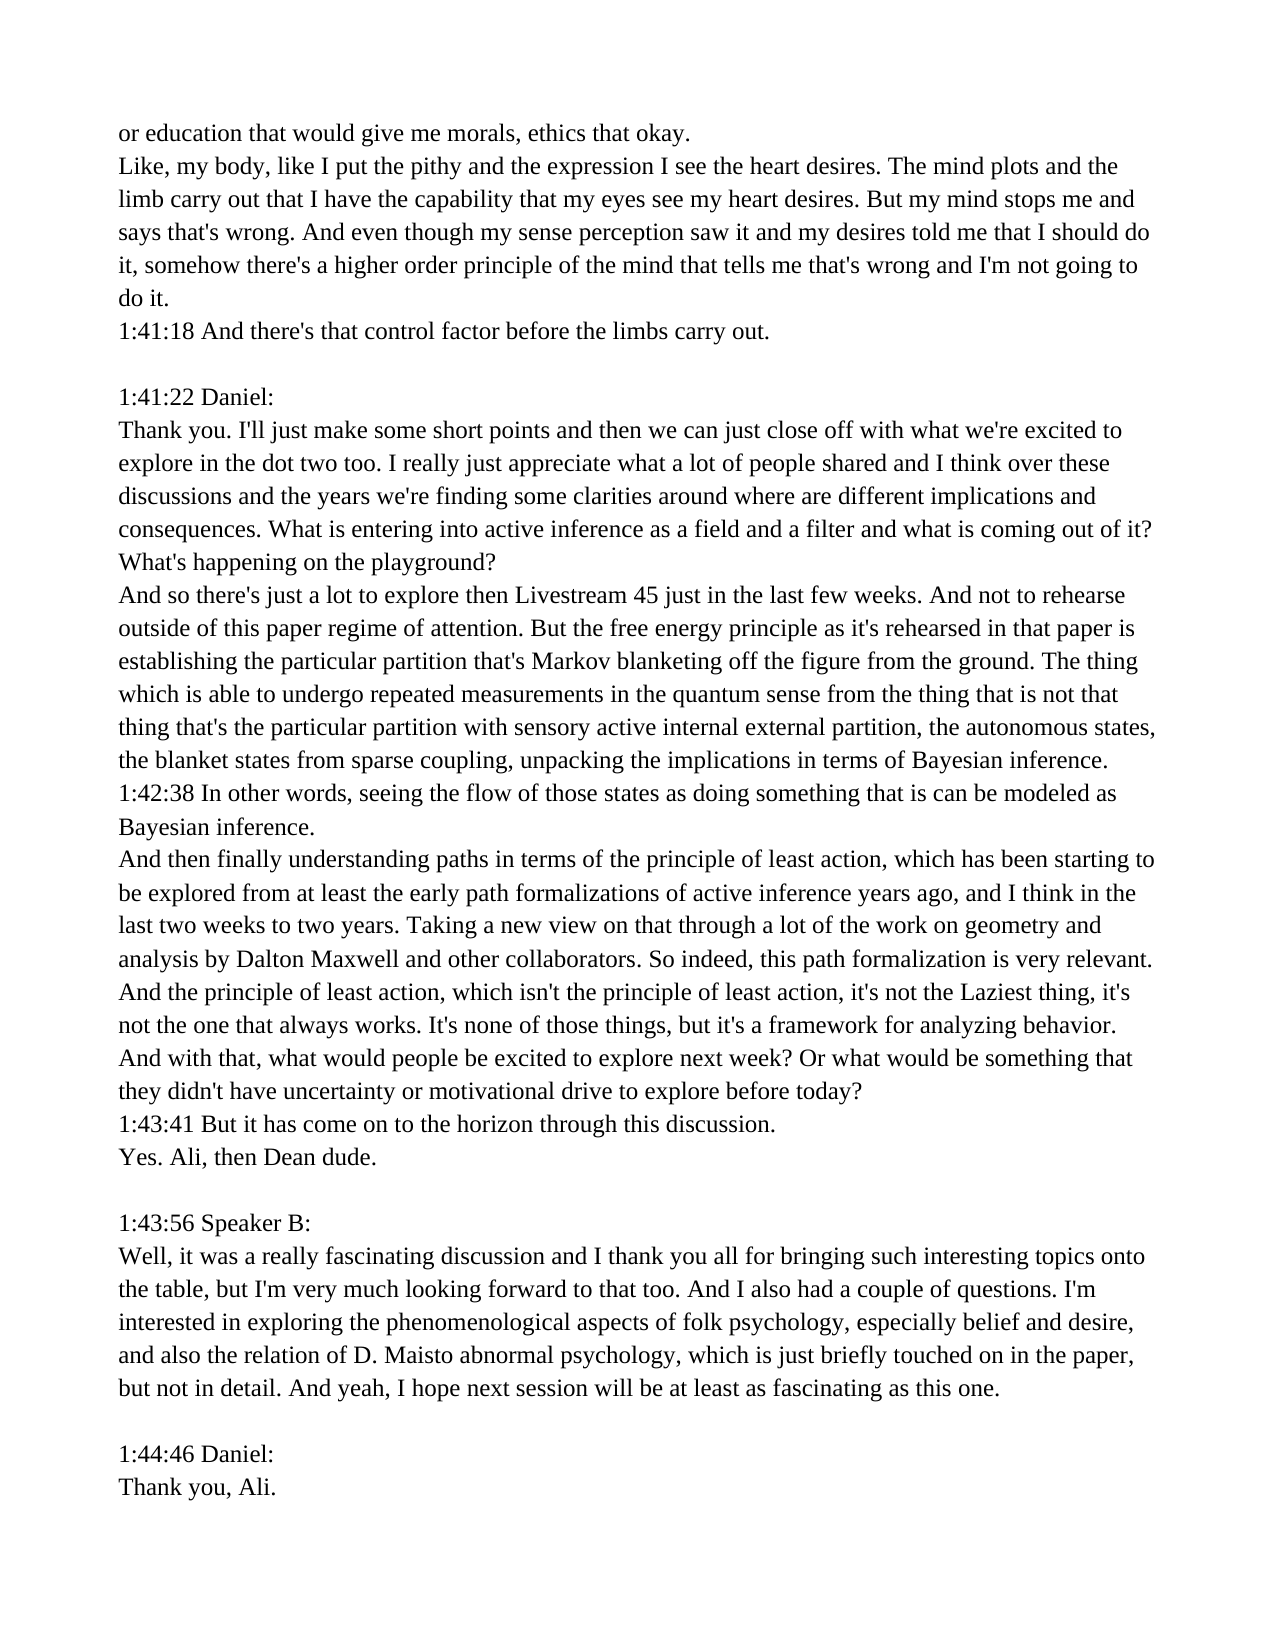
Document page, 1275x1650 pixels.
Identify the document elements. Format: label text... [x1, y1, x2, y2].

text 1:41:18 And there's that control factor before the limbs carry out. [118, 316, 1157, 345]
text Thank you, Ali. [118, 1472, 1157, 1501]
text or education that would give me morals, ethics that okay. [118, 118, 1157, 147]
text Like, my body, like I put the pithy and the expression I see the heart desires. The mind plots and the limb carry out that I have the capability that my eyes see my heart desires. But my mind stops me and says that's wrong. And even though my sense perception saw it and my desires told me that I should do it, somehow there's a higher order principle of the mind that tells me that's wrong and I'm not going to do it. [118, 151, 1157, 312]
text 1:43:56 Speaker B: [118, 1208, 1157, 1237]
text 1:41:22 Daniel: [118, 382, 1157, 411]
text 1:44:46 Daniel: [118, 1439, 1157, 1468]
text Yes. Ali, then Dean dude. [118, 1142, 1157, 1171]
text Thank you. I'll just make some short points and then we can just close off with what we're excited to explore in the dot two too. I really just appreciate what a lot of people shared and I think over these discussions and the years we're finding some clarities around where are different implications and consequences. What is entering into active inference as a field and a filter and what is coming out of it? What's happening on the playground? [118, 415, 1157, 576]
text 1:42:38 In other words, seeing the flow of those states as doing something that is can be modeled as Bayesian inference. [118, 778, 1157, 840]
text 1:43:41 But it has come on to the horizon through this discussion. [118, 1109, 1157, 1137]
text And so there's just a lot to explore then Livestream 45 just in the last few weeks. And not to rehearse outside of this paper regime of attention. But the free energy principle as it's rehearsed in that paper is establishing the particular partition that's Markov blanketing off the figure from the ground. The thing which is able to undergo repeated measurements in the quantum sense from the thing that is not that thing that's the particular partition with sensory active internal external partition, the autonomous states, the blanket states from sparse coupling, unpacking the implications in terms of Bayesian inference. [118, 580, 1157, 774]
text Well, it was a really fascinating discussion and I thank you all for bringing such interesting topics onto the table, but I'm very much looking forward to that too. And I also had a couple of questions. I'm interested in exploring the phenomenological aspects of folk psychology, especially belief and desire, and also the relation of D. Maisto abnormal psychology, which is just briefly touched on in the paper, but not in detail. And yeah, I hope next session will be at least as fascinating as this one. [118, 1241, 1157, 1402]
text And then finally understanding paths in terms of the principle of least action, which has been starting to be explored from at least the early path formalizations of active inference years ago, and I think in the last two weeks to two years. Taking a new view on that through a lot of the work on geometry and analysis by Dalton Maxwell and other collaborators. So indeed, this path formalization is very relevant. And the principle of least action, which isn't the principle of least action, it's not the Laziest thing, it's not the one that always works. It's none of those things, but it's a framework for analyzing behavior. [118, 844, 1157, 1038]
text And with that, what would people be excited to explore next week? Or what would be something that they didn't have uncertainty or motivational drive to explore before today? [118, 1043, 1157, 1104]
